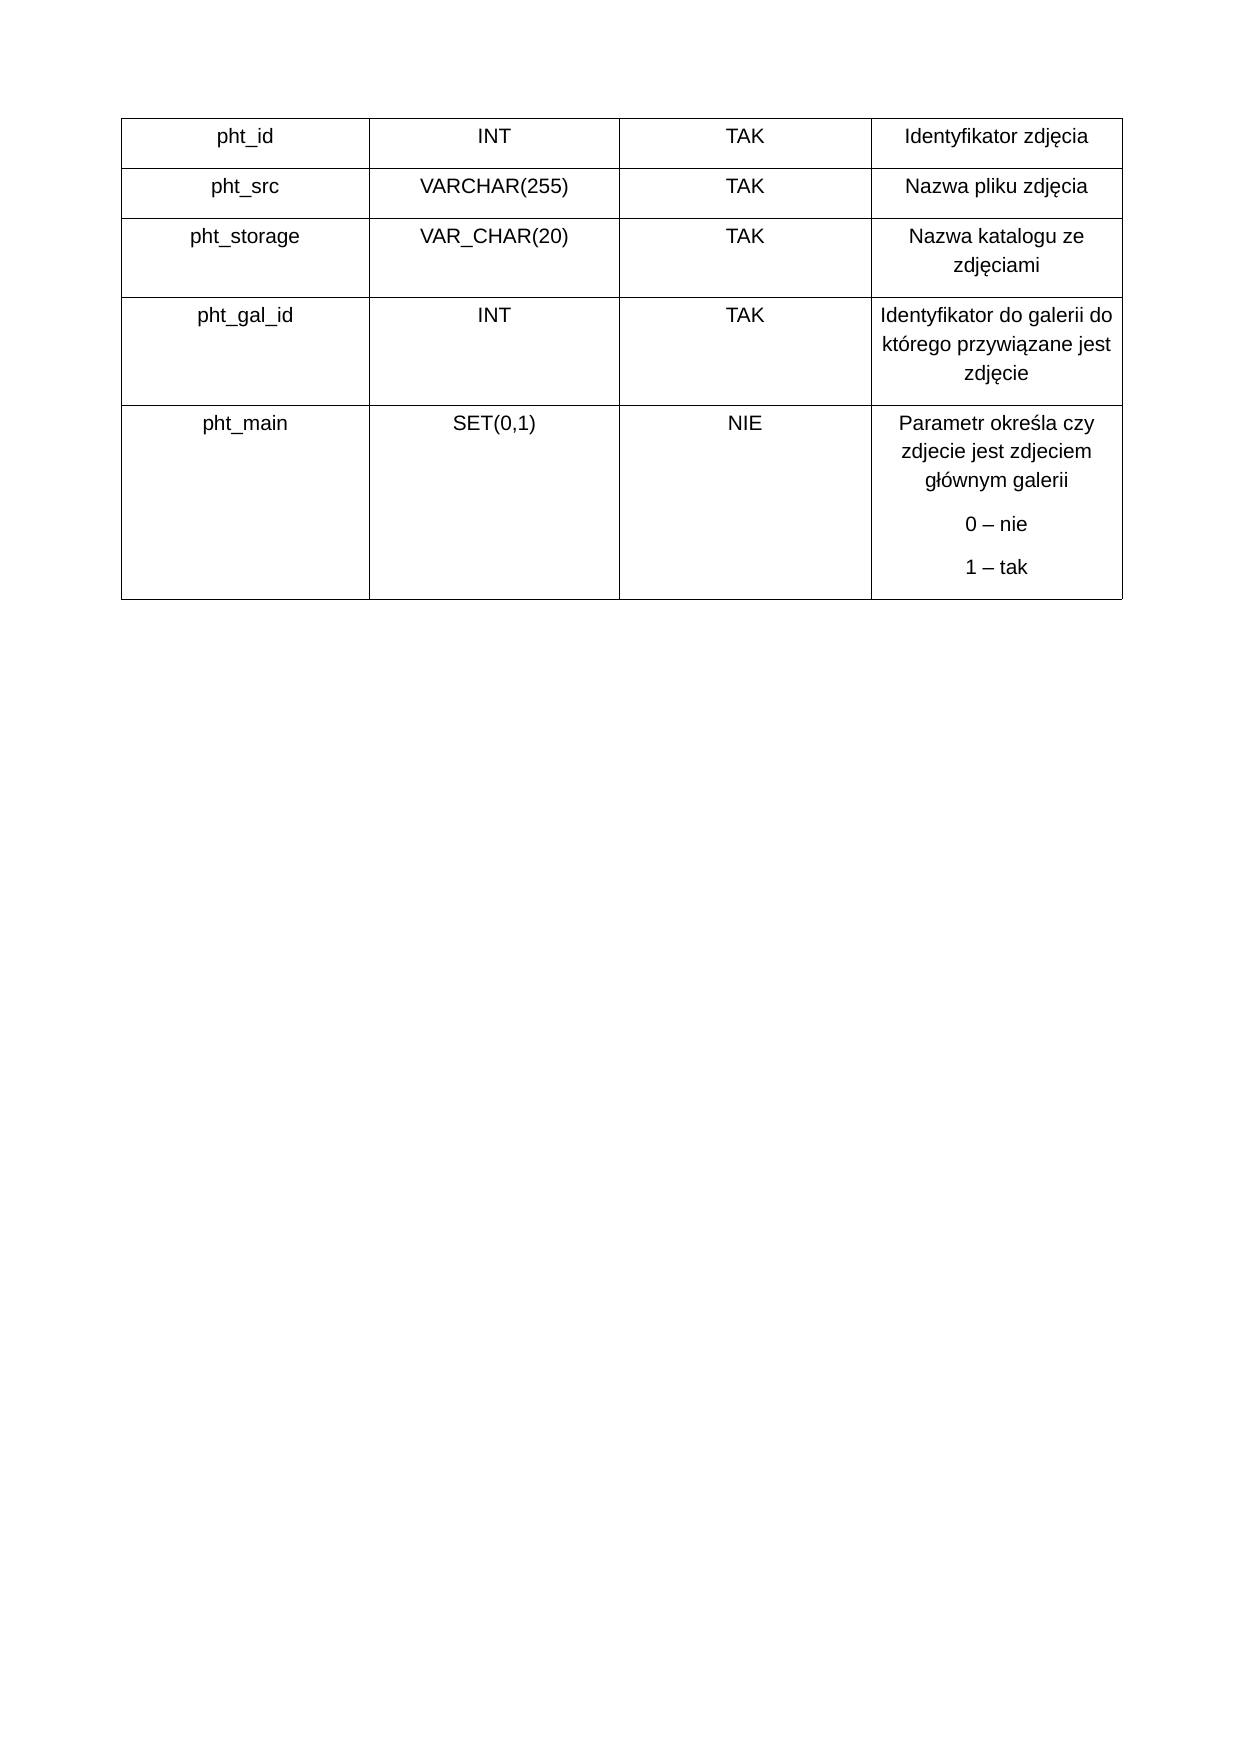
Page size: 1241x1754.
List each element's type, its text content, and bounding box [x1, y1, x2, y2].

table_cell TAK [620, 298, 871, 405]
table_cell Nazwa katalogu ze zdjęciami [872, 219, 1122, 297]
table_cell Identyfikator do galerii do którego przywiązane jest zdjęcie [872, 298, 1122, 405]
table_cell SET(0,1) [370, 406, 619, 599]
table_cell pht_gal_id [122, 298, 369, 405]
table_cell Identyfikator zdjęcia [872, 119, 1122, 168]
table_cell VAR_CHAR(20) [370, 219, 619, 297]
table_cell pht_main [122, 406, 369, 599]
table_cell pht_src [122, 169, 369, 218]
table_cell Nazwa pliku zdjęcia [872, 169, 1122, 218]
table_cell TAK [620, 119, 871, 168]
table_cell INT [370, 119, 619, 168]
table_cell VARCHAR(255) [370, 169, 619, 218]
table_cell pht_id [122, 119, 369, 168]
table_cell TAK [620, 169, 871, 218]
table_cell TAK [620, 219, 871, 297]
table_cell INT [370, 298, 619, 405]
table_cell Parametr określa czy zdjecie jest zdjeciem głównym galerii 0 – nie 1 – tak [872, 406, 1122, 599]
table_cell NIE [620, 406, 871, 599]
table_cell pht_storage [122, 219, 369, 297]
